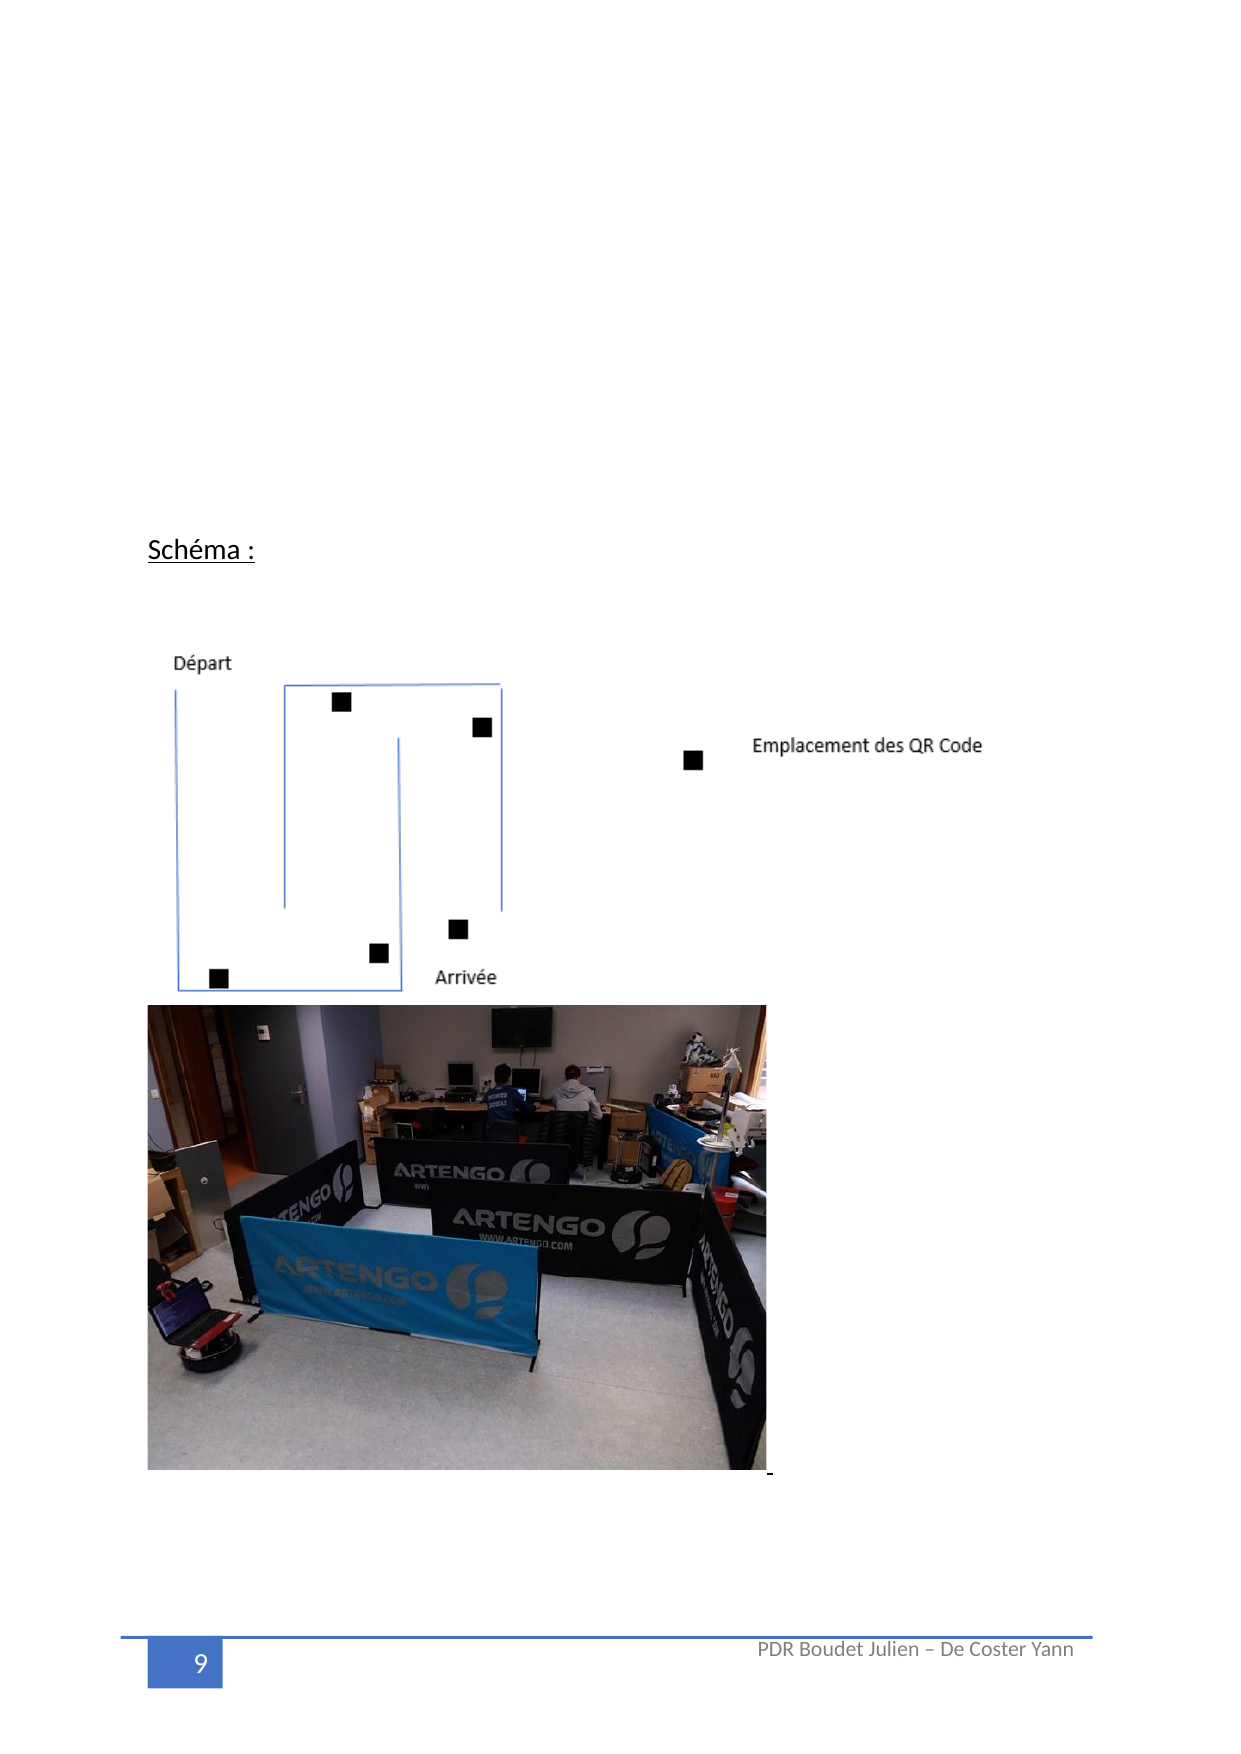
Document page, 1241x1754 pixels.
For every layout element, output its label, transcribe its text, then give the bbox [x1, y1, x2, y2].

text Schéma : [148, 531, 1093, 567]
picture [147, 1005, 767, 1470]
picture [147, 642, 1094, 997]
